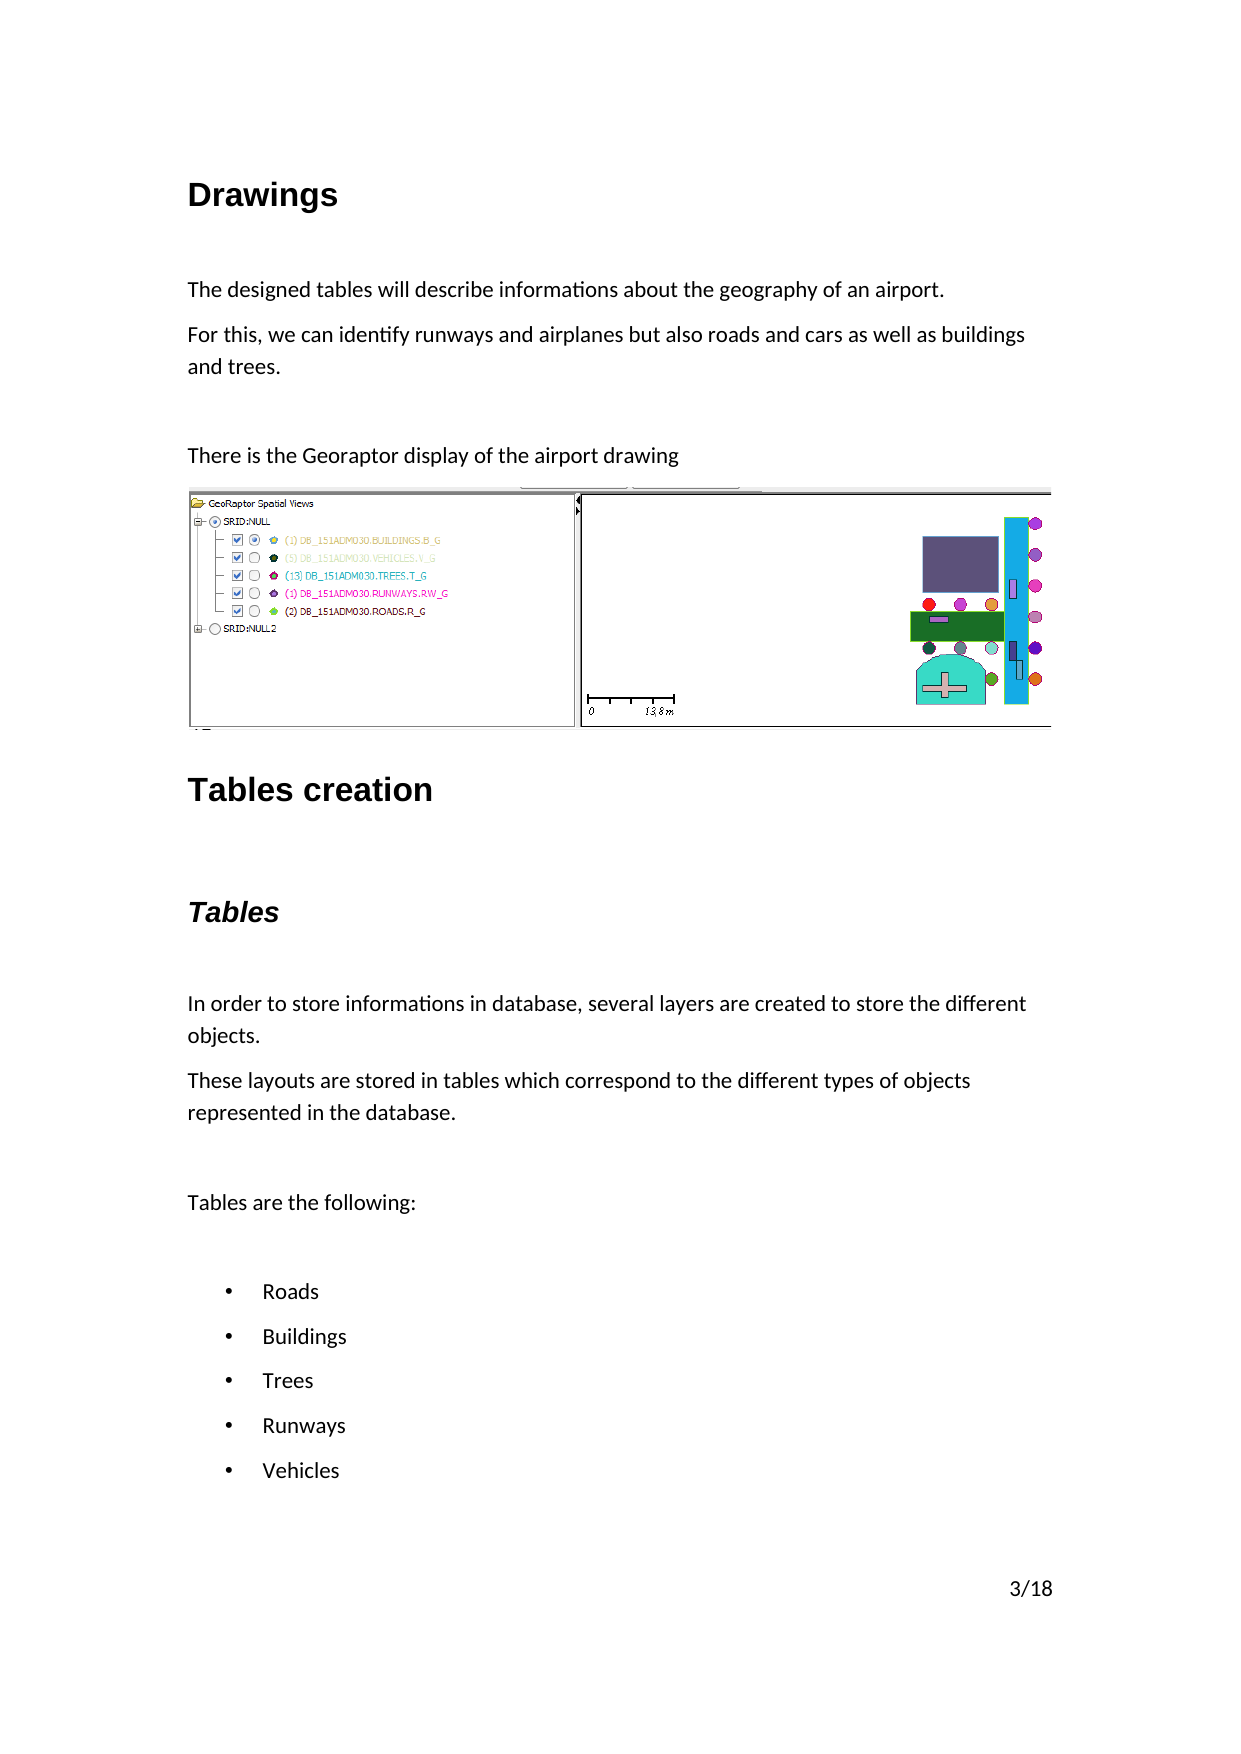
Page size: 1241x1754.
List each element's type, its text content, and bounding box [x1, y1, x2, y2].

text These layouts are stored in tables which correspond to the different types of objects represented in the database. [187, 1066, 1053, 1126]
text Tables are the following: [187, 1188, 1053, 1216]
text For this, we can identify runways and airplanes but also roads and cars as well as buildings and trees. [187, 320, 1053, 380]
text There is the Georaptor display of the airport drawing [187, 441, 1053, 469]
subtitle Tables [187, 895, 1053, 929]
subtitle Drawings [187, 175, 1053, 214]
text The designed tables will describe informations about the geography of an airport. [187, 275, 1053, 303]
subtitle Tables creation [187, 770, 1053, 809]
list Vehicles [225, 1456, 1053, 1484]
list Runways [225, 1411, 1053, 1439]
text In order to store informations in database, several layers are created to store the different objects. [187, 989, 1053, 1049]
picture [189, 487, 1052, 730]
list Roads [225, 1277, 1053, 1305]
list Trees [225, 1366, 1053, 1394]
list Buildings [225, 1322, 1053, 1350]
